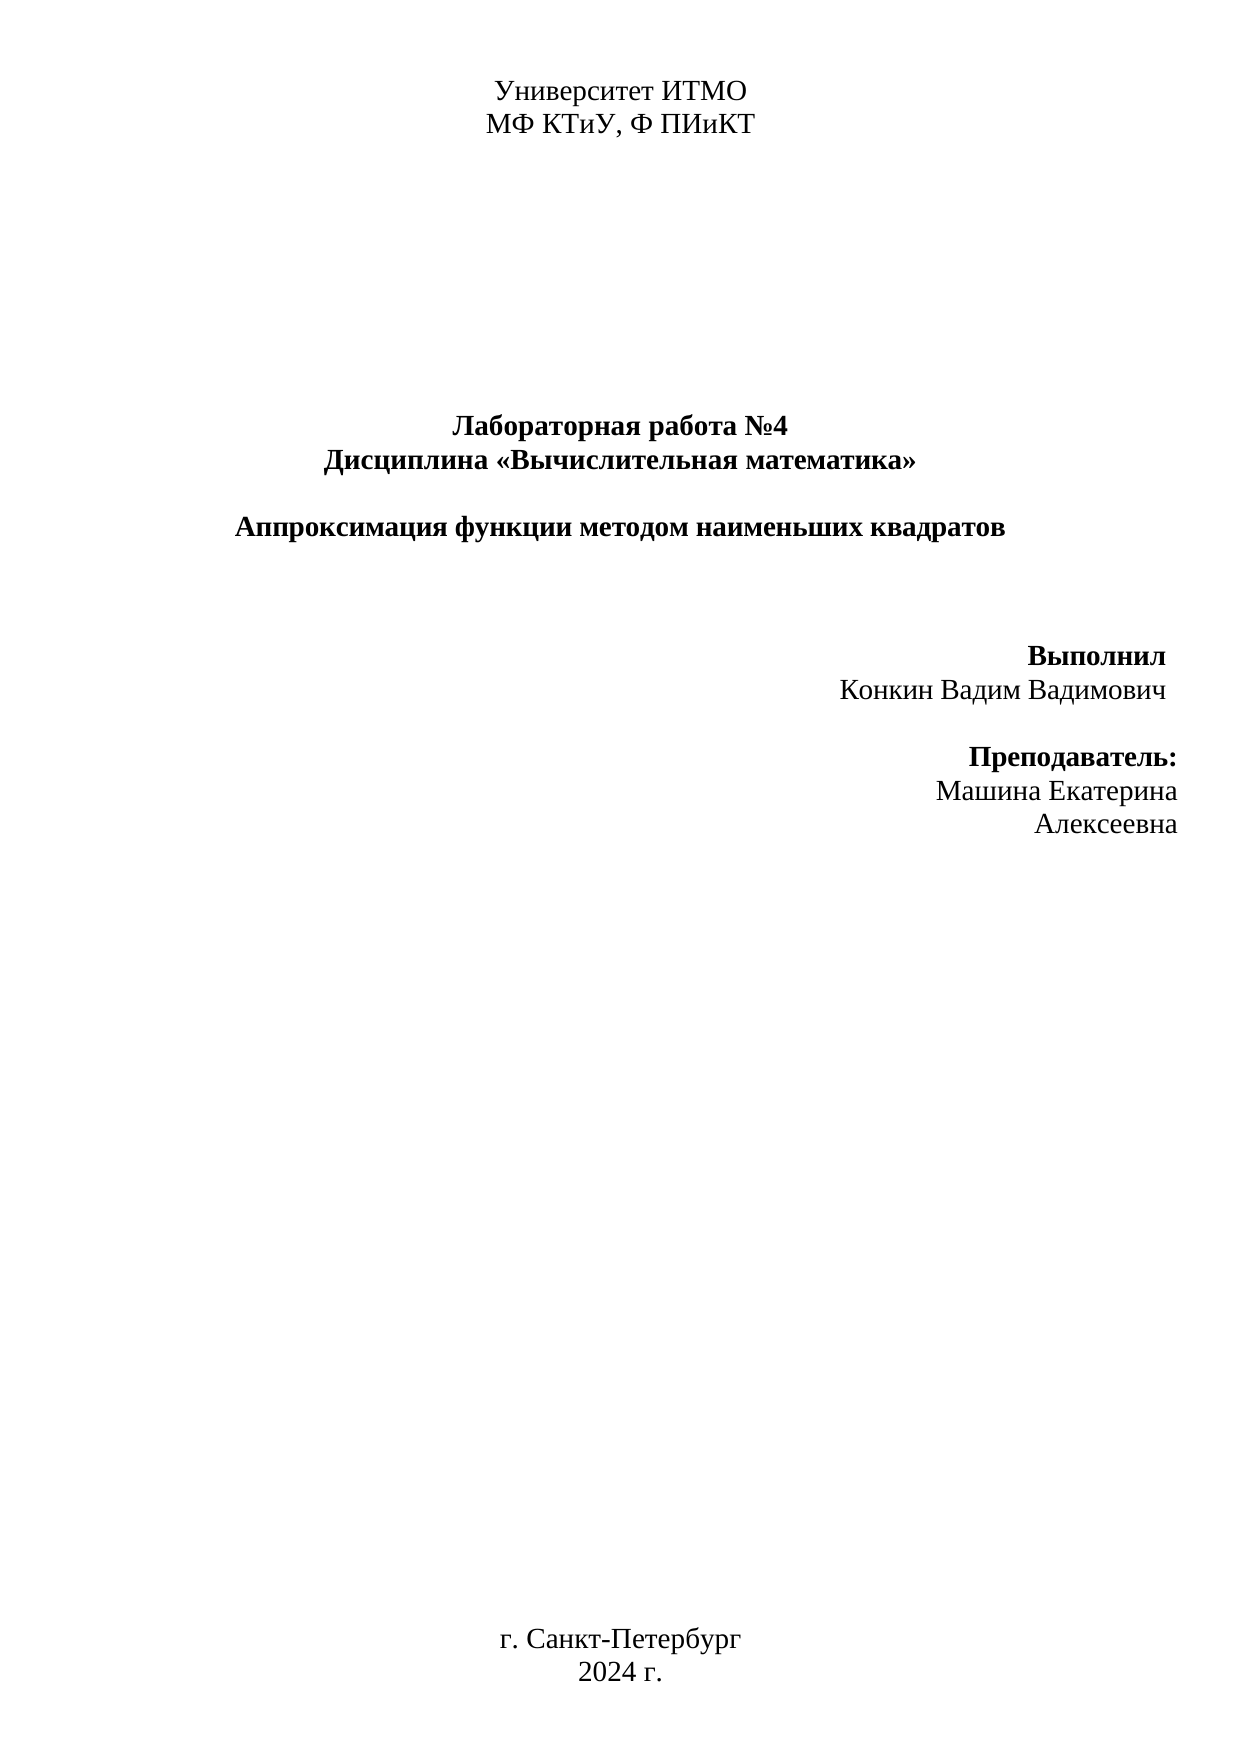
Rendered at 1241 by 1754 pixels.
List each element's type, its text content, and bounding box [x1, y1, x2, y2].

text Машина Екатерина Алексеевна [842, 773, 1178, 840]
text Дисциплина «Вычислительная математика» [203, 442, 1037, 476]
text Преподаватель: [842, 739, 1178, 773]
text Лабораторная работа №4 [203, 409, 1037, 442]
text г. Санкт-Петербург 2024 г. [499, 1621, 741, 1688]
text Выполнил Конкин Вадим Вадимович [750, 638, 1166, 706]
text Аппроксимация функции методом наименьших квадратов [62, 509, 1178, 543]
text Университет ИТМО МФ КТиУ, Ф ПИиКТ [485, 73, 755, 140]
